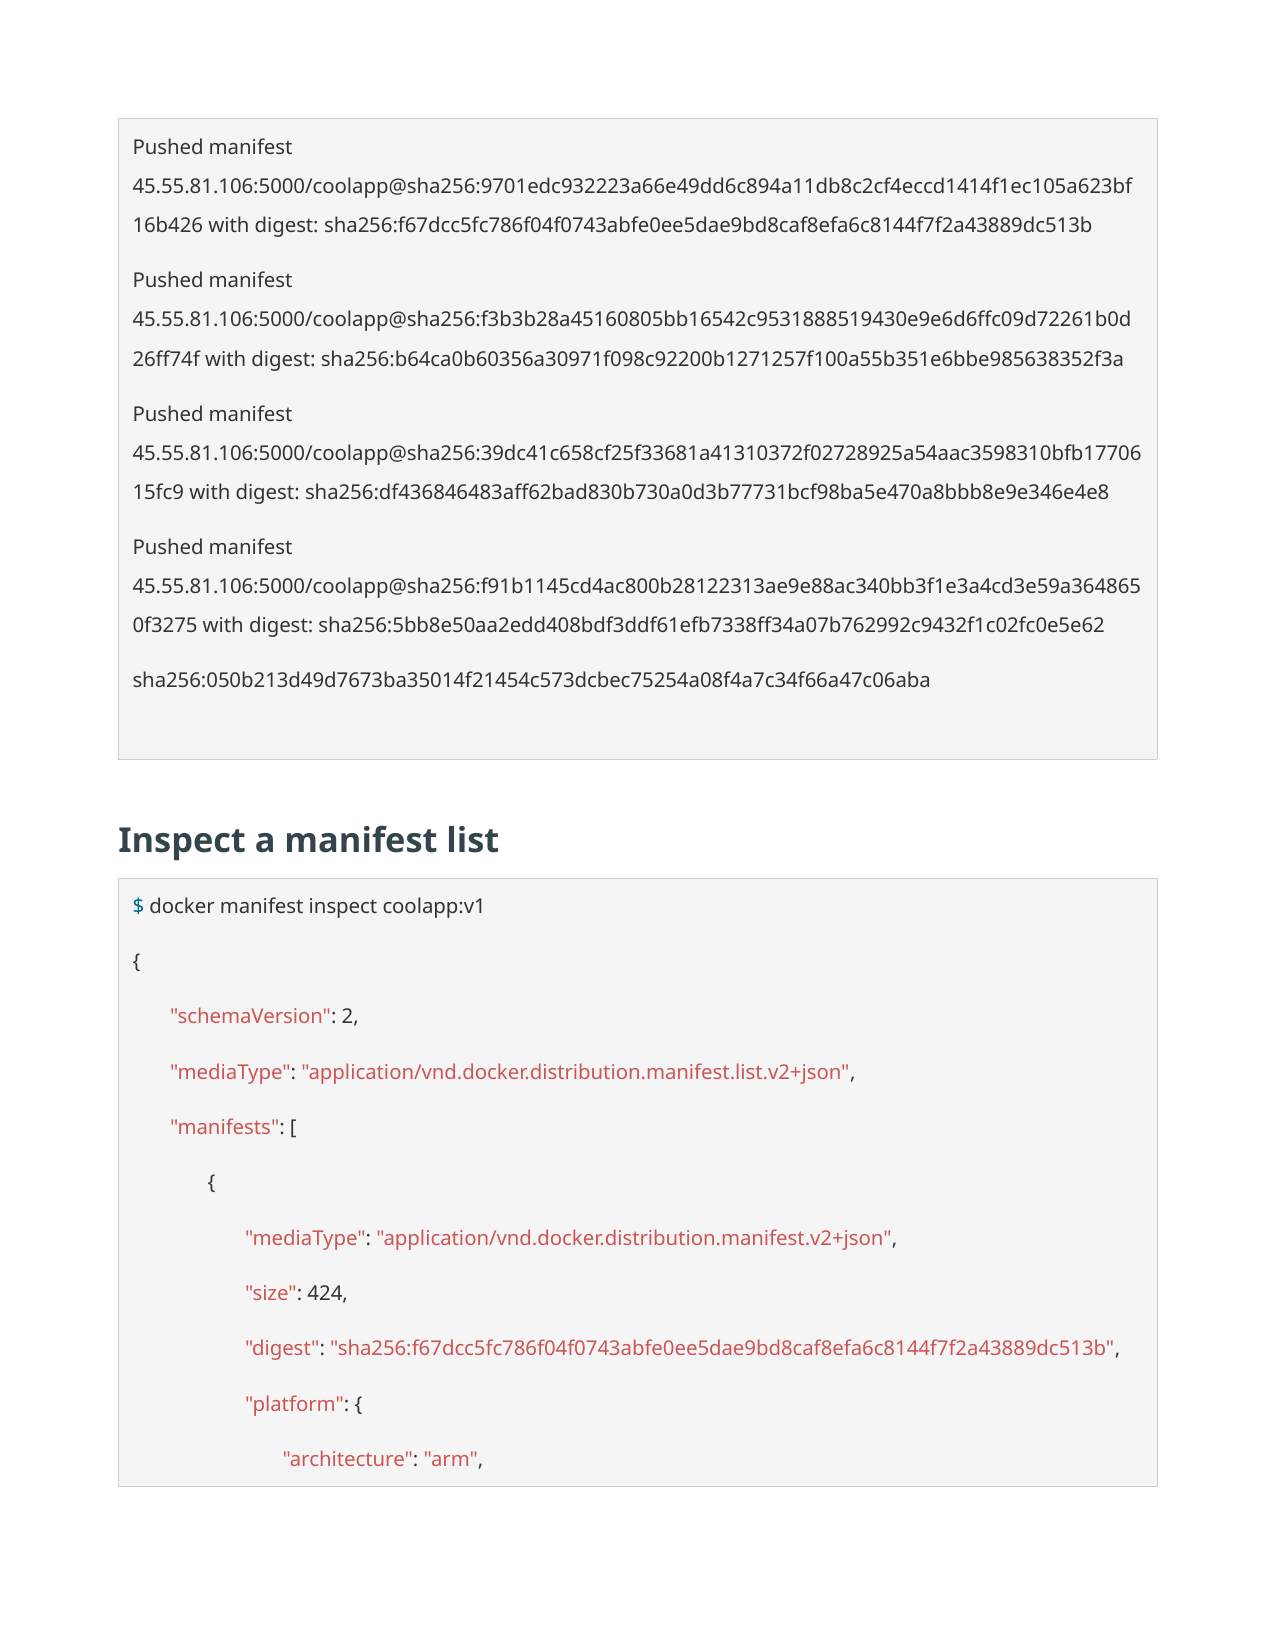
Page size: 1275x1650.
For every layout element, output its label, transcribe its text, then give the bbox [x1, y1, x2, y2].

text "size": 424, [119, 1264, 1157, 1307]
text Pushed manifest 45.55.81.106:5000/coolapp@sha256:9701edc932223a66e49dd6c894a11db8c2cf4eccd1414f1ec105a623bf16b426 with digest: sha256:f67dcc5fc786f04f0743abfe0ee5dae9bd8caf8efa6c8144f7f2a43889dc513b [119, 119, 1157, 238]
text "architecture": "arm", [119, 1430, 1157, 1486]
text "platform": { [119, 1375, 1157, 1417]
text sha256:050b213d49d7673ba35014f21454c573dcbec75254a08f4a7c34f66a47c06aba [119, 652, 1157, 694]
text { [119, 1154, 1157, 1196]
text "mediaType": "application/vnd.docker.distribution.manifest.list.v2+json", [119, 1043, 1157, 1085]
text "manifests": [ [119, 1098, 1157, 1141]
subtitle Inspect a manifest list [118, 816, 1157, 862]
text "mediaType": "application/vnd.docker.distribution.manifest.v2+json", [119, 1209, 1157, 1251]
text { [119, 933, 1157, 975]
text "schemaVersion": 2, [119, 988, 1157, 1030]
text Pushed manifest 45.55.81.106:5000/coolapp@sha256:f3b3b28a45160805bb16542c9531888519430e9e6d6ffc09d72261b0d26ff74f with digest: sha256:b64ca0b60356a30971f098c92200b1271257f100a55b351e6bbe985638352f3a [119, 252, 1157, 372]
text "digest": "sha256:f67dcc5fc786f04f0743abfe0ee5dae9bd8caf8efa6c8144f7f2a43889dc513b", [119, 1320, 1157, 1362]
text Pushed manifest 45.55.81.106:5000/coolapp@sha256:f91b1145cd4ac800b28122313ae9e88ac340bb3f1e3a4cd3e59a3648650f3275 with digest: sha256:5bb8e50aa2edd408bdf3ddf61efb7338ff34a07b762992c9432f1c02fc0e5e62 [119, 518, 1157, 639]
text Pushed manifest 45.55.81.106:5000/coolapp@sha256:39dc41c658cf25f33681a41310372f02728925a54aac3598310bfb1770615fc9 with digest: sha256:df436846483aff62bad830b730a0d3b77731bcf98ba5e470a8bbb8e9e346e4e8 [119, 385, 1157, 505]
text $ docker manifest inspect coolapp:v1 [119, 879, 1157, 920]
